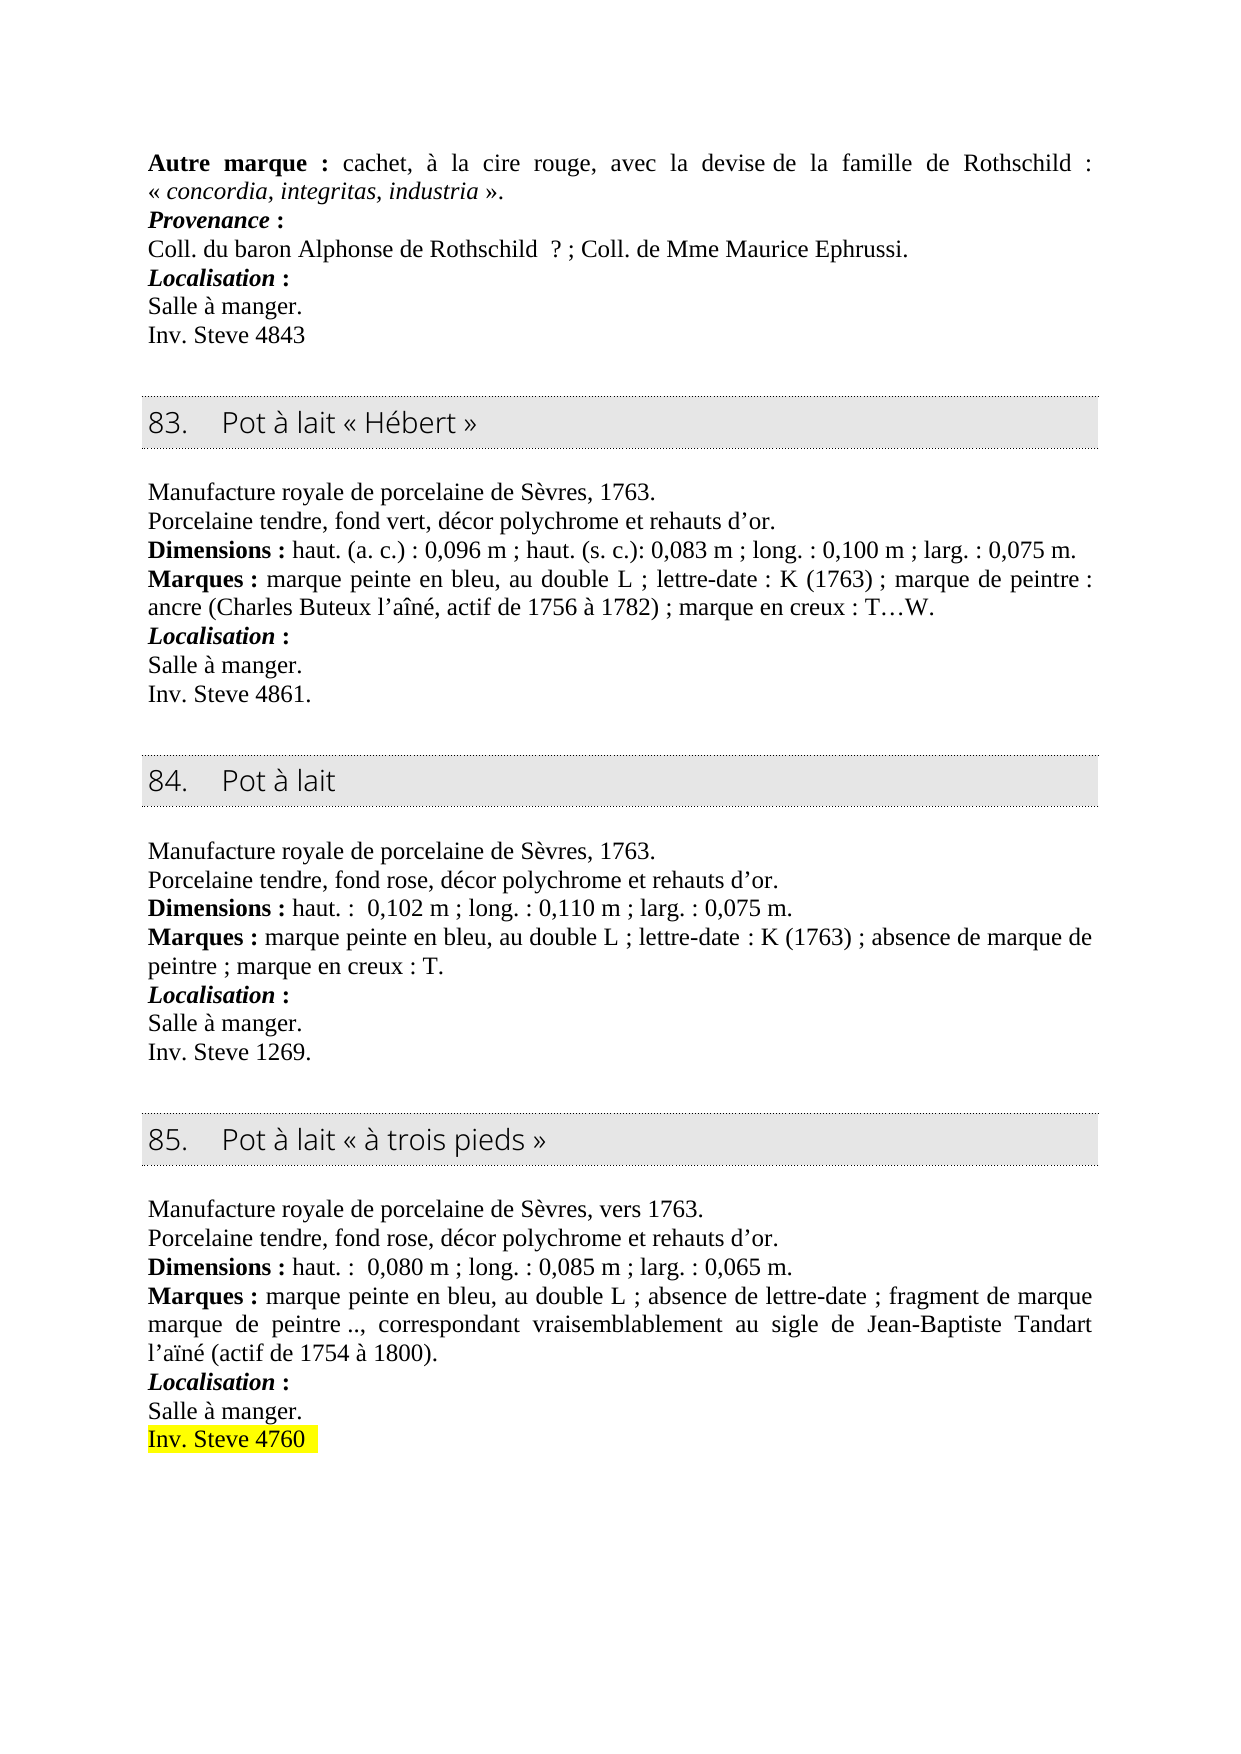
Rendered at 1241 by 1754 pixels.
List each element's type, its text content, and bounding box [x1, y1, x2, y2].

text Manufacture royale de porcelaine de Sèvres, 1763. [148, 836, 1093, 865]
text Localisation : [148, 263, 1093, 291]
text Inv. Steve 4760 [148, 1424, 1093, 1453]
text Localisation : [148, 980, 1093, 1008]
text Localisation : [148, 1367, 1093, 1396]
text Marques : marque peinte en bleu, au double L ; lettre-date : K (1763) ; absence de marque de peintre ; marque en creux : T. [148, 922, 1093, 980]
subtitle Pot à lait « à trois pieds » [142, 1113, 1098, 1165]
text Salle à manger. [148, 1008, 1093, 1037]
text Marques : marque peinte en bleu, au double L ; lettre-date : K (1763) ; marque de peintre : ancre (Charles Buteux l’aîné, actif de 1756 à 1782) ; marque en creux : T…W. [148, 564, 1093, 621]
text Salle à manger. [148, 1396, 1093, 1424]
text Coll. du baron Alphonse de Rothschild ? ; Coll. de Mme Maurice Ephrussi. [148, 234, 1093, 263]
subtitle Pot à lait [142, 755, 1098, 806]
text Porcelaine tendre, fond rose, décor polychrome et rehauts d’or. [148, 1223, 1093, 1252]
text Manufacture royale de porcelaine de Sèvres, 1763. [148, 477, 1093, 506]
text Dimensions : haut. : 0,080 m ; long. : 0,085 m ; larg. : 0,065 m. [148, 1252, 1093, 1281]
text Porcelaine tendre, fond vert, décor polychrome et rehauts d’or. [148, 506, 1093, 535]
text Dimensions : haut. : 0,102 m ; long. : 0,110 m ; larg. : 0,075 m. [148, 893, 1093, 922]
text Localisation : [148, 621, 1093, 650]
text Dimensions : haut. (a. c.) : 0,096 m ; haut. (s. c.): 0,083 m ; long. : 0,100 m ; larg. : 0,075 m. [148, 535, 1093, 564]
text Salle à manger. [148, 650, 1093, 679]
text Provenance : [148, 205, 1093, 234]
text Porcelaine tendre, fond rose, décor polychrome et rehauts d’or. [148, 865, 1093, 893]
subtitle Pot à lait « Hébert » [142, 396, 1098, 448]
text Marques : marque peinte en bleu, au double L ; absence de lettre-date ; fragment de marque marque de peintre .., correspondant vraisemblablement au sigle de Jean-Baptiste Tandart l’aïné (actif de 1754 à 1800). [148, 1281, 1093, 1367]
text Autre marque : cachet, à la cire rouge, avec la devise de la famille de Rothschild : « concordia, integritas, industria ». [148, 148, 1093, 205]
text Inv. Steve 1269. [148, 1037, 1093, 1066]
text Salle à manger. [148, 291, 1093, 320]
text Inv. Steve 4861. [148, 679, 1093, 707]
text Manufacture royale de porcelaine de Sèvres, vers 1763. [148, 1194, 1093, 1223]
text Inv. Steve 4843 [148, 320, 1093, 349]
